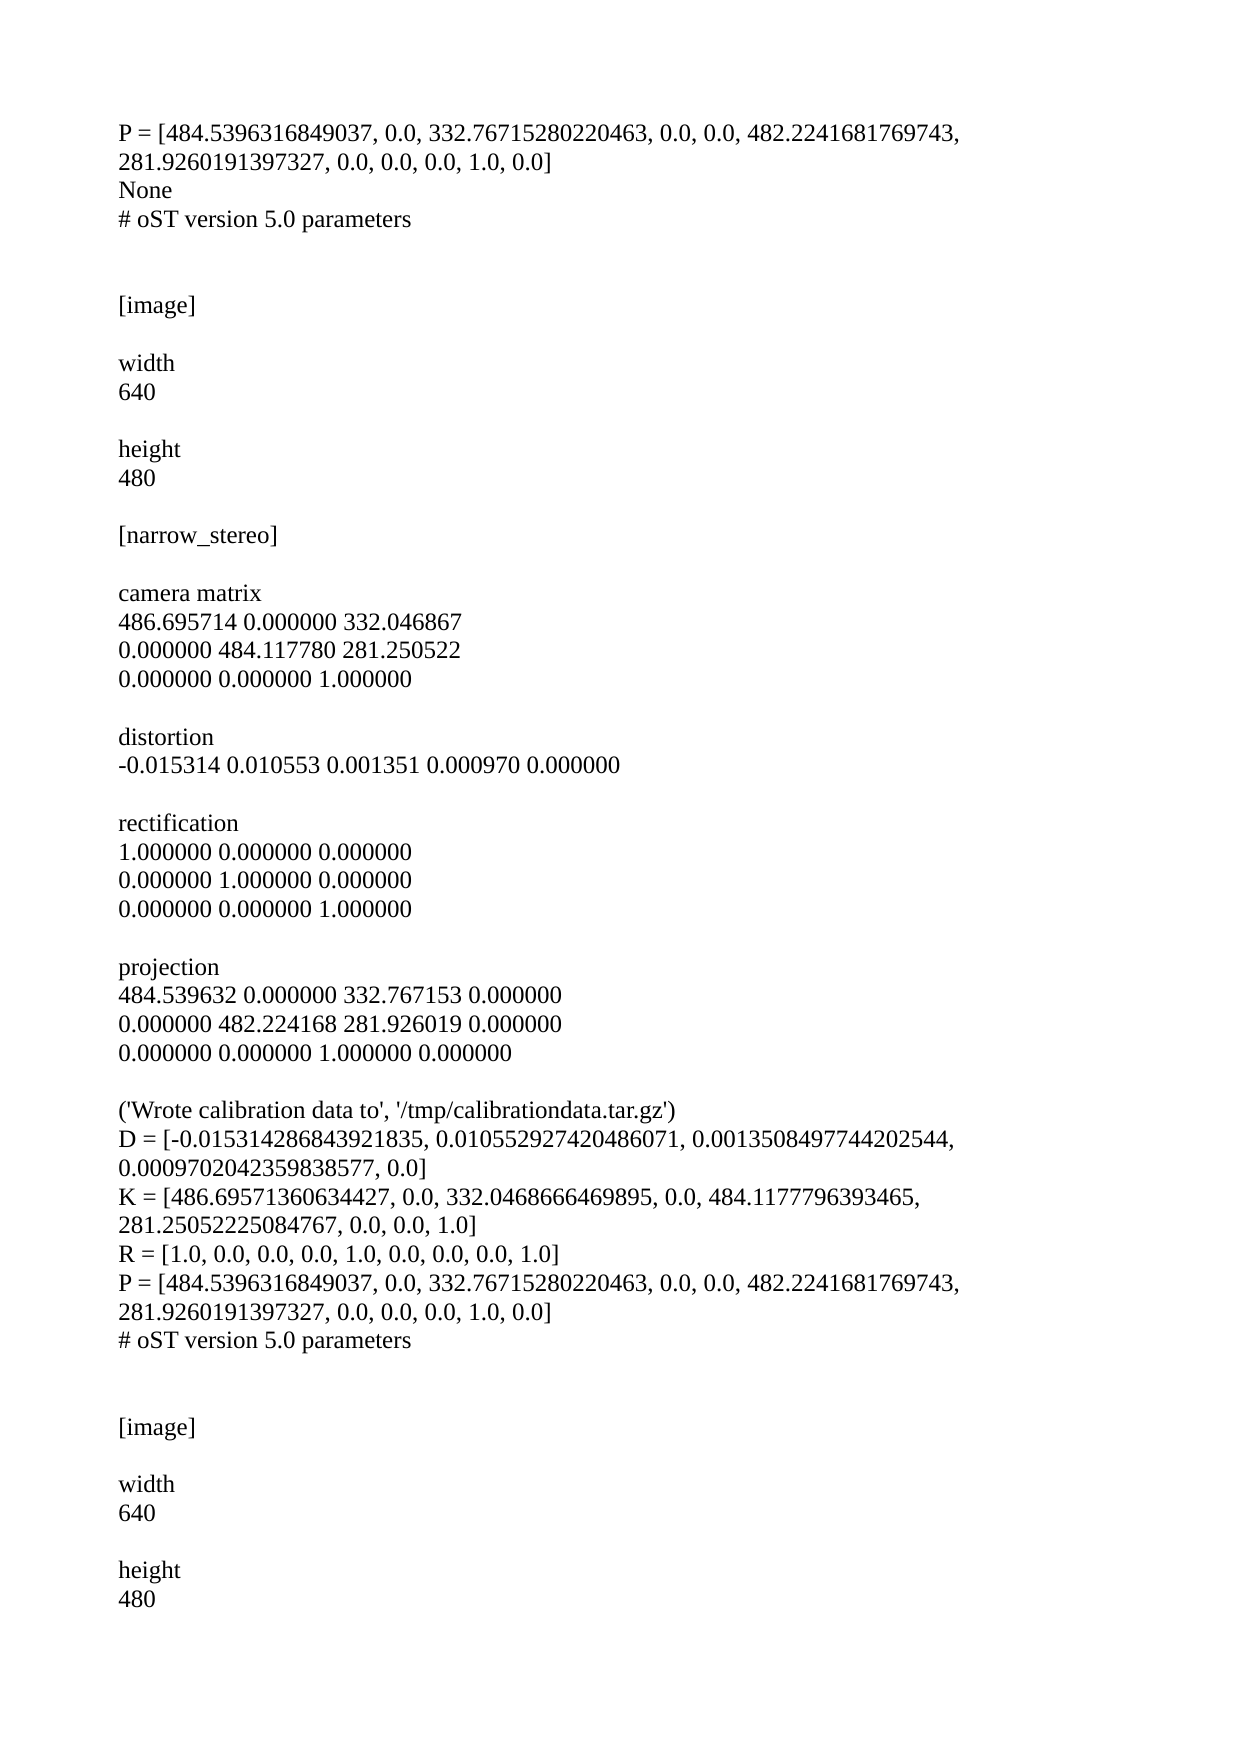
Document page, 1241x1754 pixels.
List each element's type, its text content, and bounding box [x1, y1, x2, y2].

text -0.015314 0.010553 0.001351 0.000970 0.000000 [118, 751, 1122, 779]
text D = [-0.015314286843921835, 0.010552927420486071, 0.0013508497744202544, 0.0009702042359838577, 0.0] [118, 1124, 1122, 1182]
text width [118, 1469, 1122, 1498]
text rectification [118, 808, 1122, 837]
text width [118, 348, 1122, 377]
text 0.000000 0.000000 1.000000 [118, 664, 1122, 693]
text 1.000000 0.000000 0.000000 [118, 837, 1122, 866]
text # oST version 5.0 parameters [118, 204, 1122, 233]
text height [118, 1556, 1122, 1584]
text distortion [118, 722, 1122, 751]
text P = [484.5396316849037, 0.0, 332.76715280220463, 0.0, 0.0, 482.2241681769743, 281.9260191397327, 0.0, 0.0, 0.0, 1.0, 0.0] [118, 1268, 1122, 1326]
text 0.000000 482.224168 281.926019 0.000000 [118, 1009, 1122, 1038]
text camera matrix [118, 578, 1122, 607]
text [image] [118, 291, 1122, 319]
text 486.695714 0.000000 332.046867 [118, 607, 1122, 636]
text height [118, 434, 1122, 463]
text ('Wrote calibration data to', '/tmp/calibrationdata.tar.gz') [118, 1096, 1122, 1124]
text 640 [118, 377, 1122, 406]
text # oST version 5.0 parameters [118, 1326, 1122, 1354]
text 480 [118, 463, 1122, 492]
text P = [484.5396316849037, 0.0, 332.76715280220463, 0.0, 0.0, 482.2241681769743, 281.9260191397327, 0.0, 0.0, 0.0, 1.0, 0.0] [118, 118, 1122, 176]
text 0.000000 0.000000 1.000000 0.000000 [118, 1038, 1122, 1067]
text 0.000000 484.117780 281.250522 [118, 636, 1122, 664]
text [image] [118, 1412, 1122, 1441]
text 640 [118, 1498, 1122, 1527]
text 0.000000 0.000000 1.000000 [118, 894, 1122, 923]
text R = [1.0, 0.0, 0.0, 0.0, 1.0, 0.0, 0.0, 0.0, 1.0] [118, 1239, 1122, 1268]
text projection [118, 952, 1122, 981]
text [narrow_stereo] [118, 521, 1122, 549]
text 484.539632 0.000000 332.767153 0.000000 [118, 981, 1122, 1009]
text None [118, 176, 1122, 204]
text K = [486.69571360634427, 0.0, 332.0468666469895, 0.0, 484.1177796393465, 281.25052225084767, 0.0, 0.0, 1.0] [118, 1182, 1122, 1239]
text 0.000000 1.000000 0.000000 [118, 866, 1122, 894]
text 480 [118, 1584, 1122, 1613]
